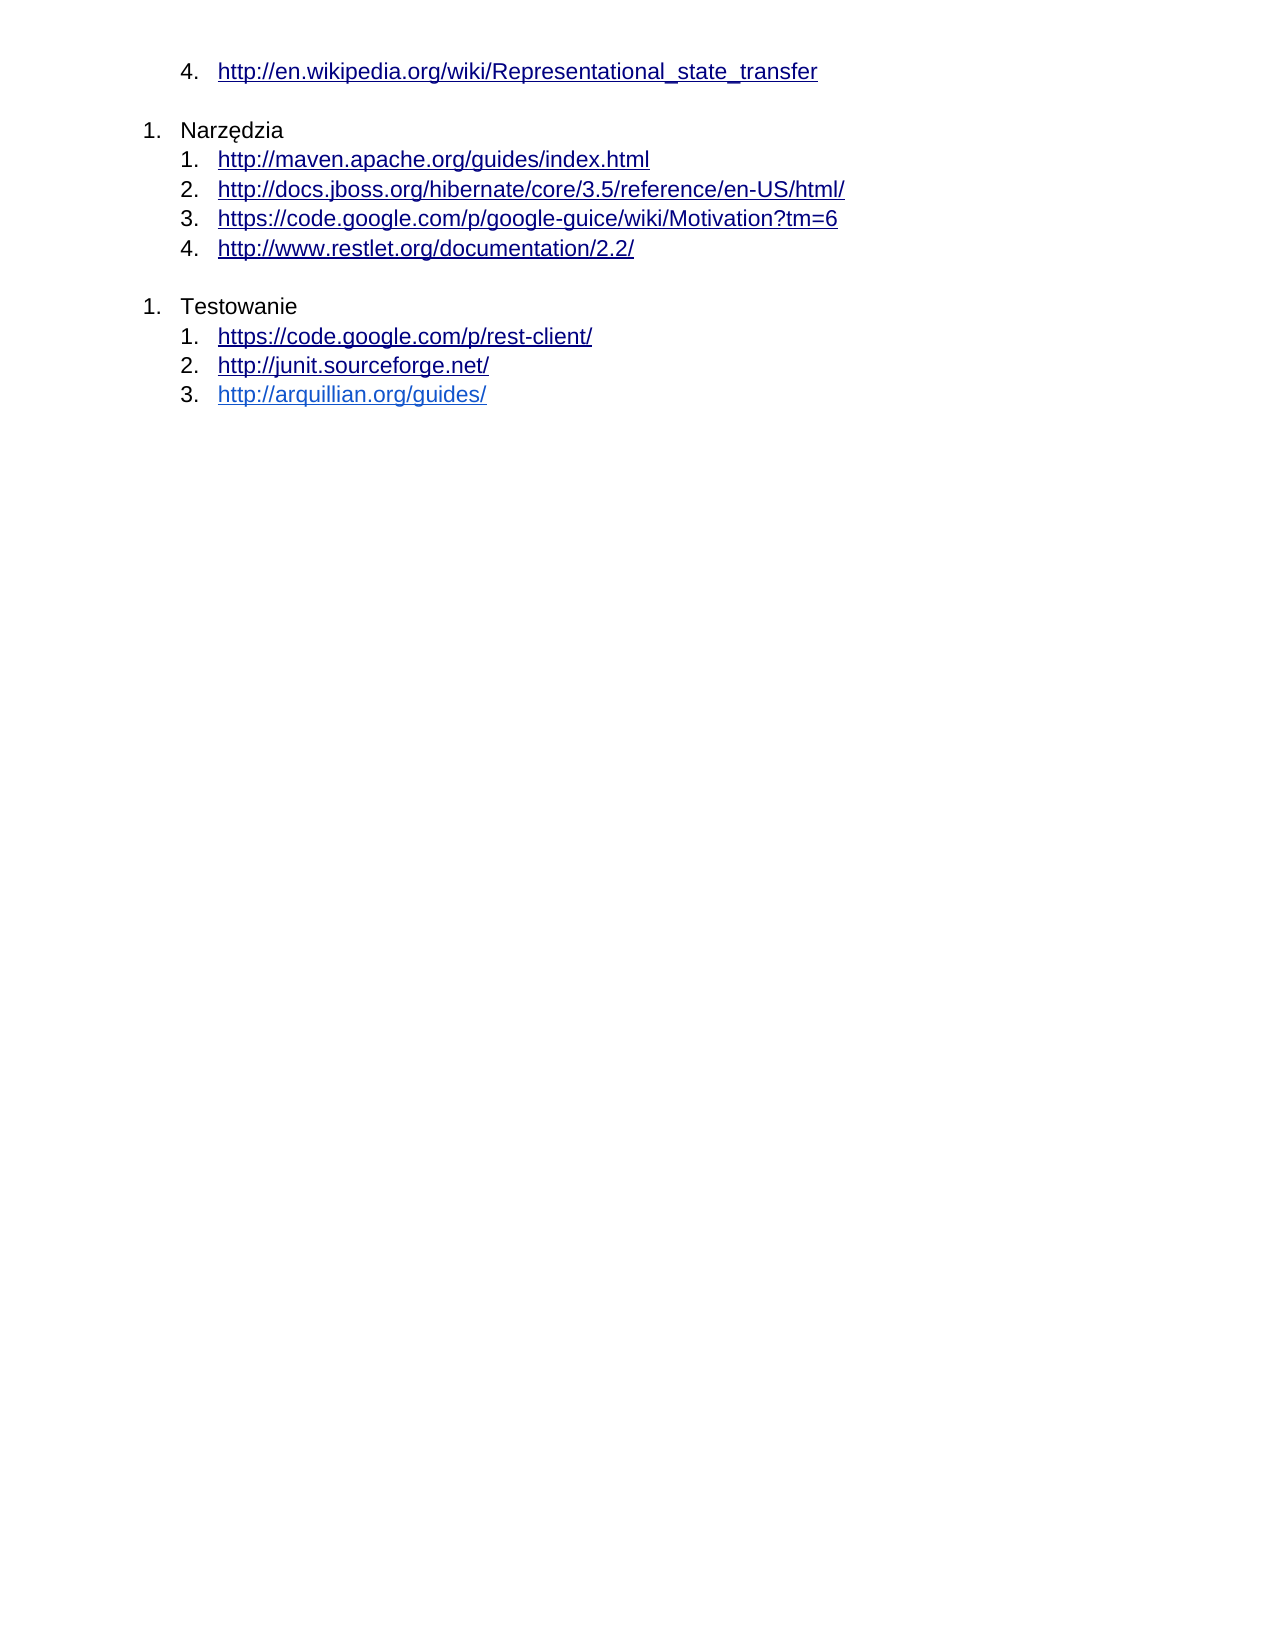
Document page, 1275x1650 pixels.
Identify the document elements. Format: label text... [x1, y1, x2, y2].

list http://junit.sourceforge.net/ [180, 353, 1170, 378]
list https://code.google.com/p/rest-client/ [180, 323, 1170, 349]
list http://www.restlet.org/documentation/2.2/ [180, 235, 1170, 261]
list http://docs.jboss.org/hibernate/core/3.5/reference/en-US/html/ [180, 177, 1170, 202]
list https://code.google.com/p/google-guice/wiki/Motivation?tm=6 [180, 206, 1170, 232]
list http://arquillian.org/guides/ [180, 382, 1170, 408]
list Testowanie [143, 294, 1170, 320]
list Narzędzia [143, 118, 1170, 143]
list http://en.wikipedia.org/wiki/Representational_state_transfer [180, 59, 1170, 85]
list http://maven.apache.org/guides/index.html [180, 147, 1170, 173]
